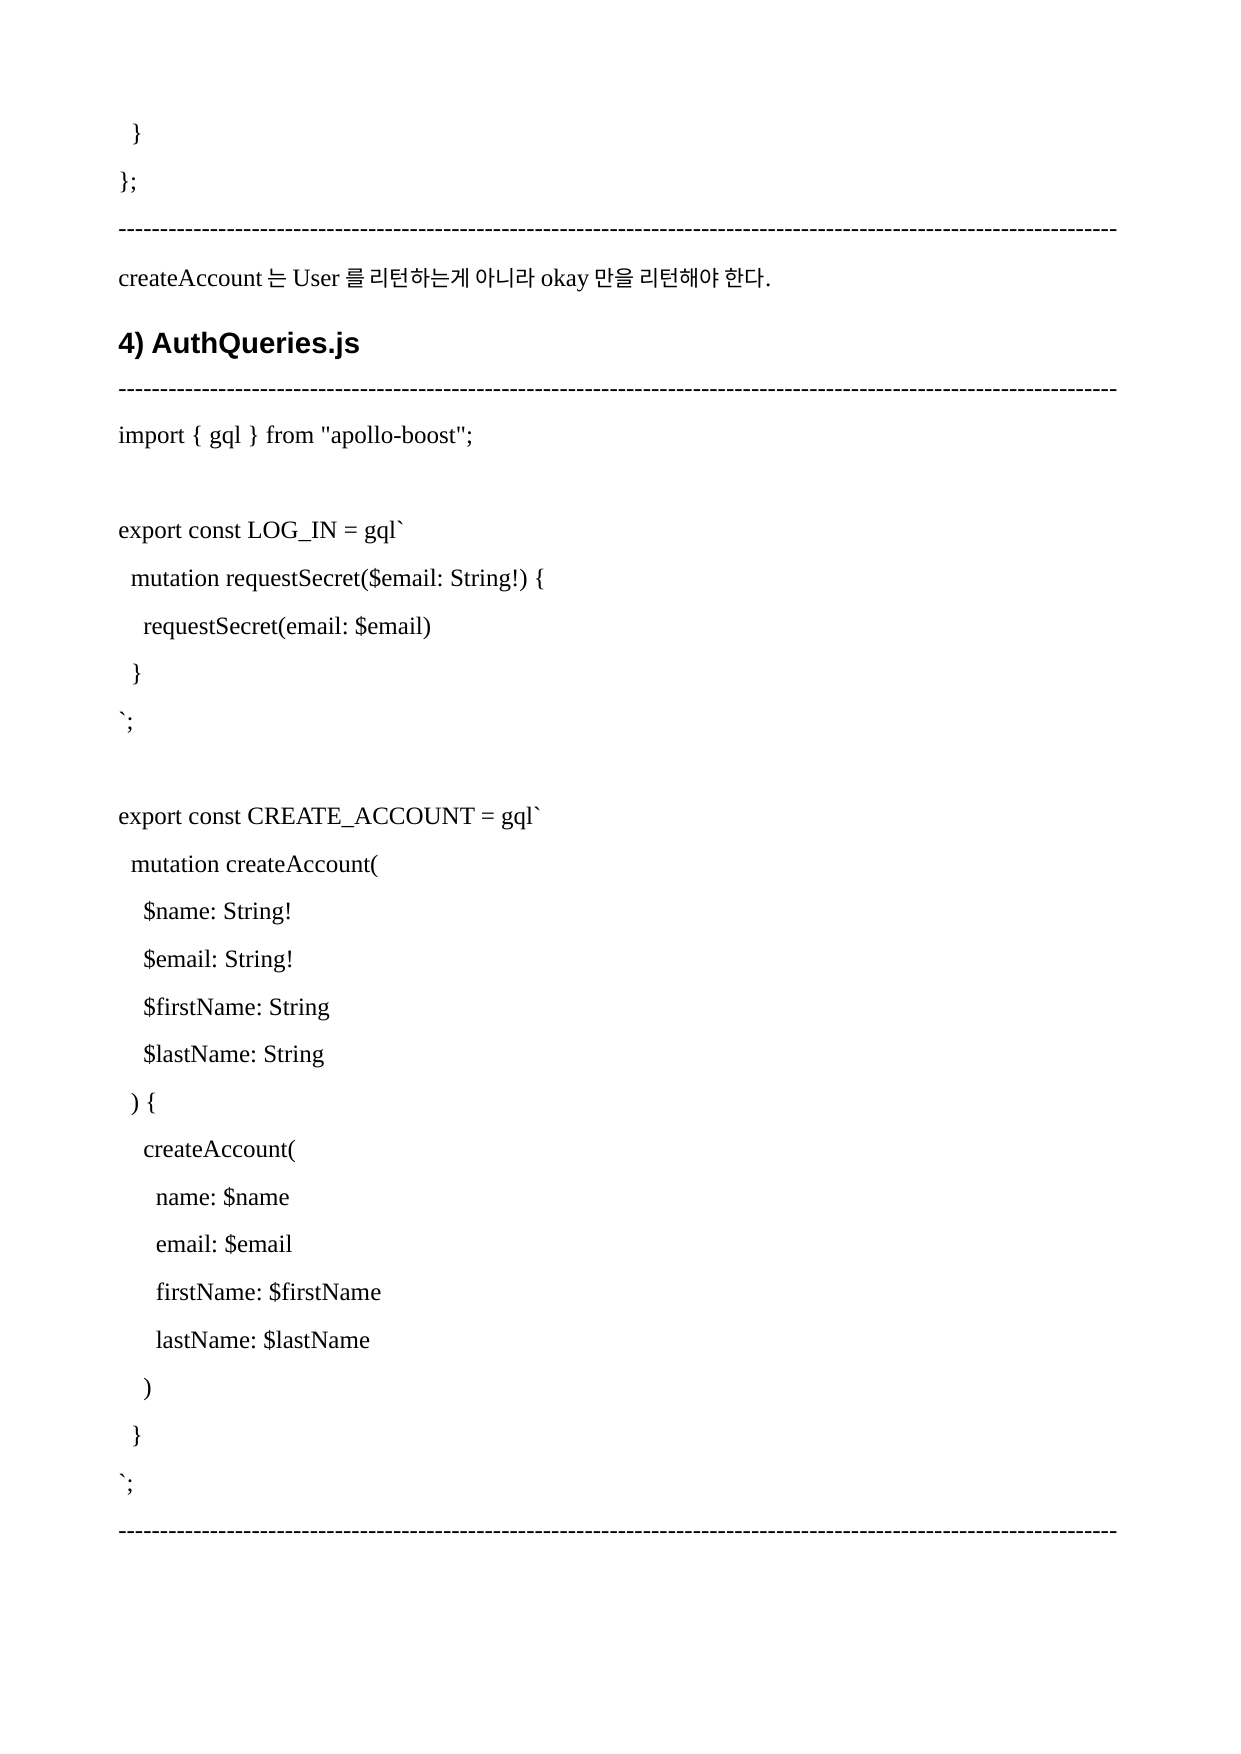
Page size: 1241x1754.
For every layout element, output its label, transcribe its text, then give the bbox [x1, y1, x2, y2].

text export const CREATE_ACCOUNT = gql` [118, 801, 1122, 830]
text requestSecret(email: $email) [118, 611, 1122, 639]
text createAccount( [118, 1134, 1122, 1163]
text $lastName: String [118, 1039, 1122, 1068]
text mutation createAccount( [118, 849, 1122, 877]
text ------------------------------------------------------------------------------------------------------------------------ [118, 1515, 1122, 1544]
text `; [118, 1468, 1122, 1496]
text ------------------------------------------------------------------------------------------------------------------------ [118, 373, 1122, 401]
text firstName: $firstName [118, 1277, 1122, 1306]
text lastName: $lastName [118, 1325, 1122, 1353]
text ) [118, 1372, 1122, 1401]
text export const LOG_IN = gql` [118, 516, 1122, 544]
text mutation requestSecret($email: String!) { [118, 563, 1122, 592]
text createAccount는 User를 리턴하는게 아니라 okay만을 리턴해야 한다. [118, 261, 1122, 293]
text name: $name [118, 1182, 1122, 1211]
text ------------------------------------------------------------------------------------------------------------------------ [118, 213, 1122, 242]
subtitle 4) AuthQueries.js [118, 326, 1122, 360]
text } [118, 658, 1122, 687]
text $email: String! [118, 944, 1122, 973]
text } [118, 1420, 1122, 1449]
text }; [118, 166, 1122, 194]
text `; [118, 706, 1122, 735]
text ) { [118, 1087, 1122, 1116]
text import { gql } from "apollo-boost"; [118, 420, 1122, 449]
text $firstName: String [118, 992, 1122, 1020]
text } [118, 118, 1122, 147]
text email: $email [118, 1229, 1122, 1258]
text $name: String! [118, 896, 1122, 925]
